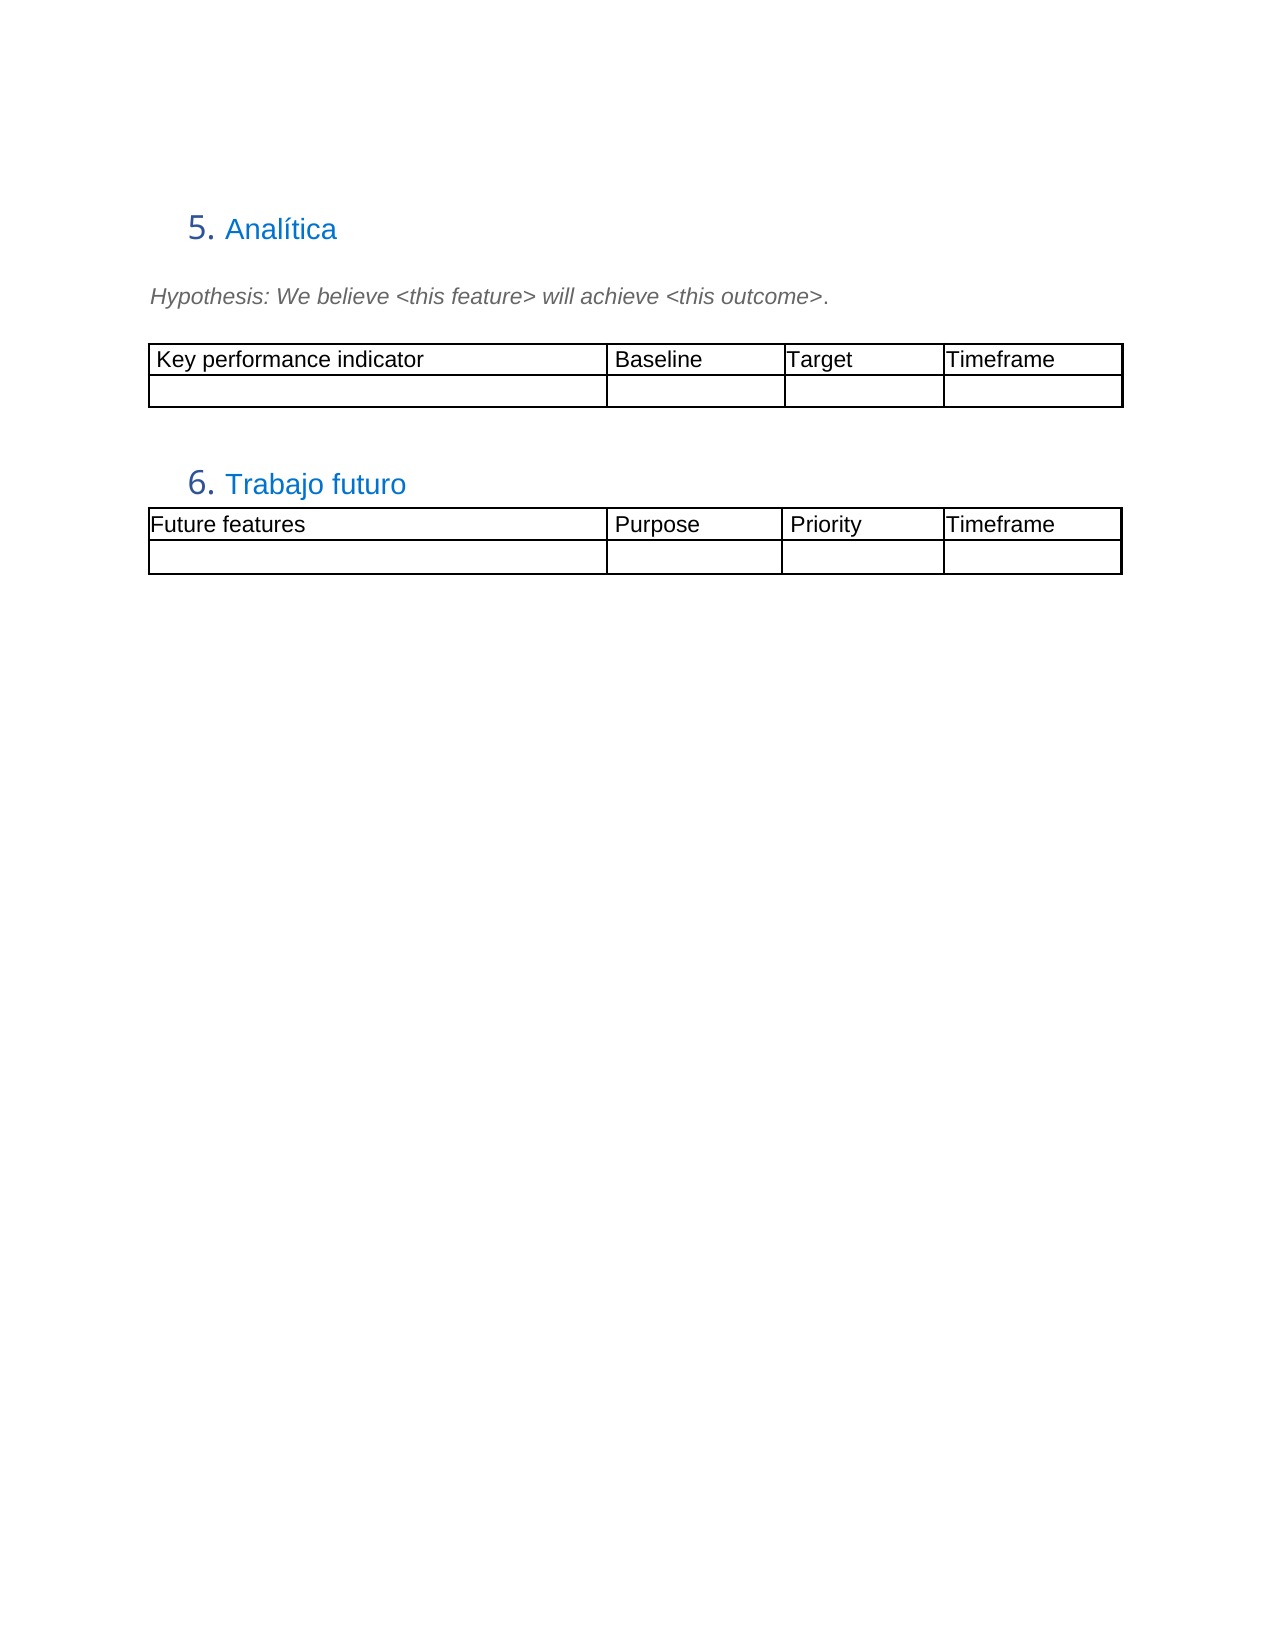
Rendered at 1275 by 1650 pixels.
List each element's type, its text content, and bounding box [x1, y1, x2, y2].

subtitle Analítica [187, 204, 1125, 249]
table_cell [945, 541, 1120, 572]
table_header Timeframe [945, 345, 1121, 374]
table_header Priority [783, 509, 943, 538]
table_header Baseline [608, 345, 784, 374]
table_cell [783, 541, 943, 572]
table_cell [150, 541, 606, 572]
table_header Future features [150, 509, 606, 538]
table_cell [608, 541, 781, 572]
subtitle Trabajo futuro [187, 459, 1125, 504]
table_header Purpose [608, 509, 781, 538]
text Hypothesis: We believe <this feature> will achieve <this outcome>. [150, 283, 1125, 309]
table_cell [150, 376, 606, 406]
table_cell [786, 376, 943, 406]
table_header Target [786, 345, 943, 374]
table_cell [608, 376, 784, 406]
table_header Timeframe [945, 509, 1120, 538]
table_cell [945, 376, 1121, 406]
table_header Key performance indicator [150, 345, 606, 374]
